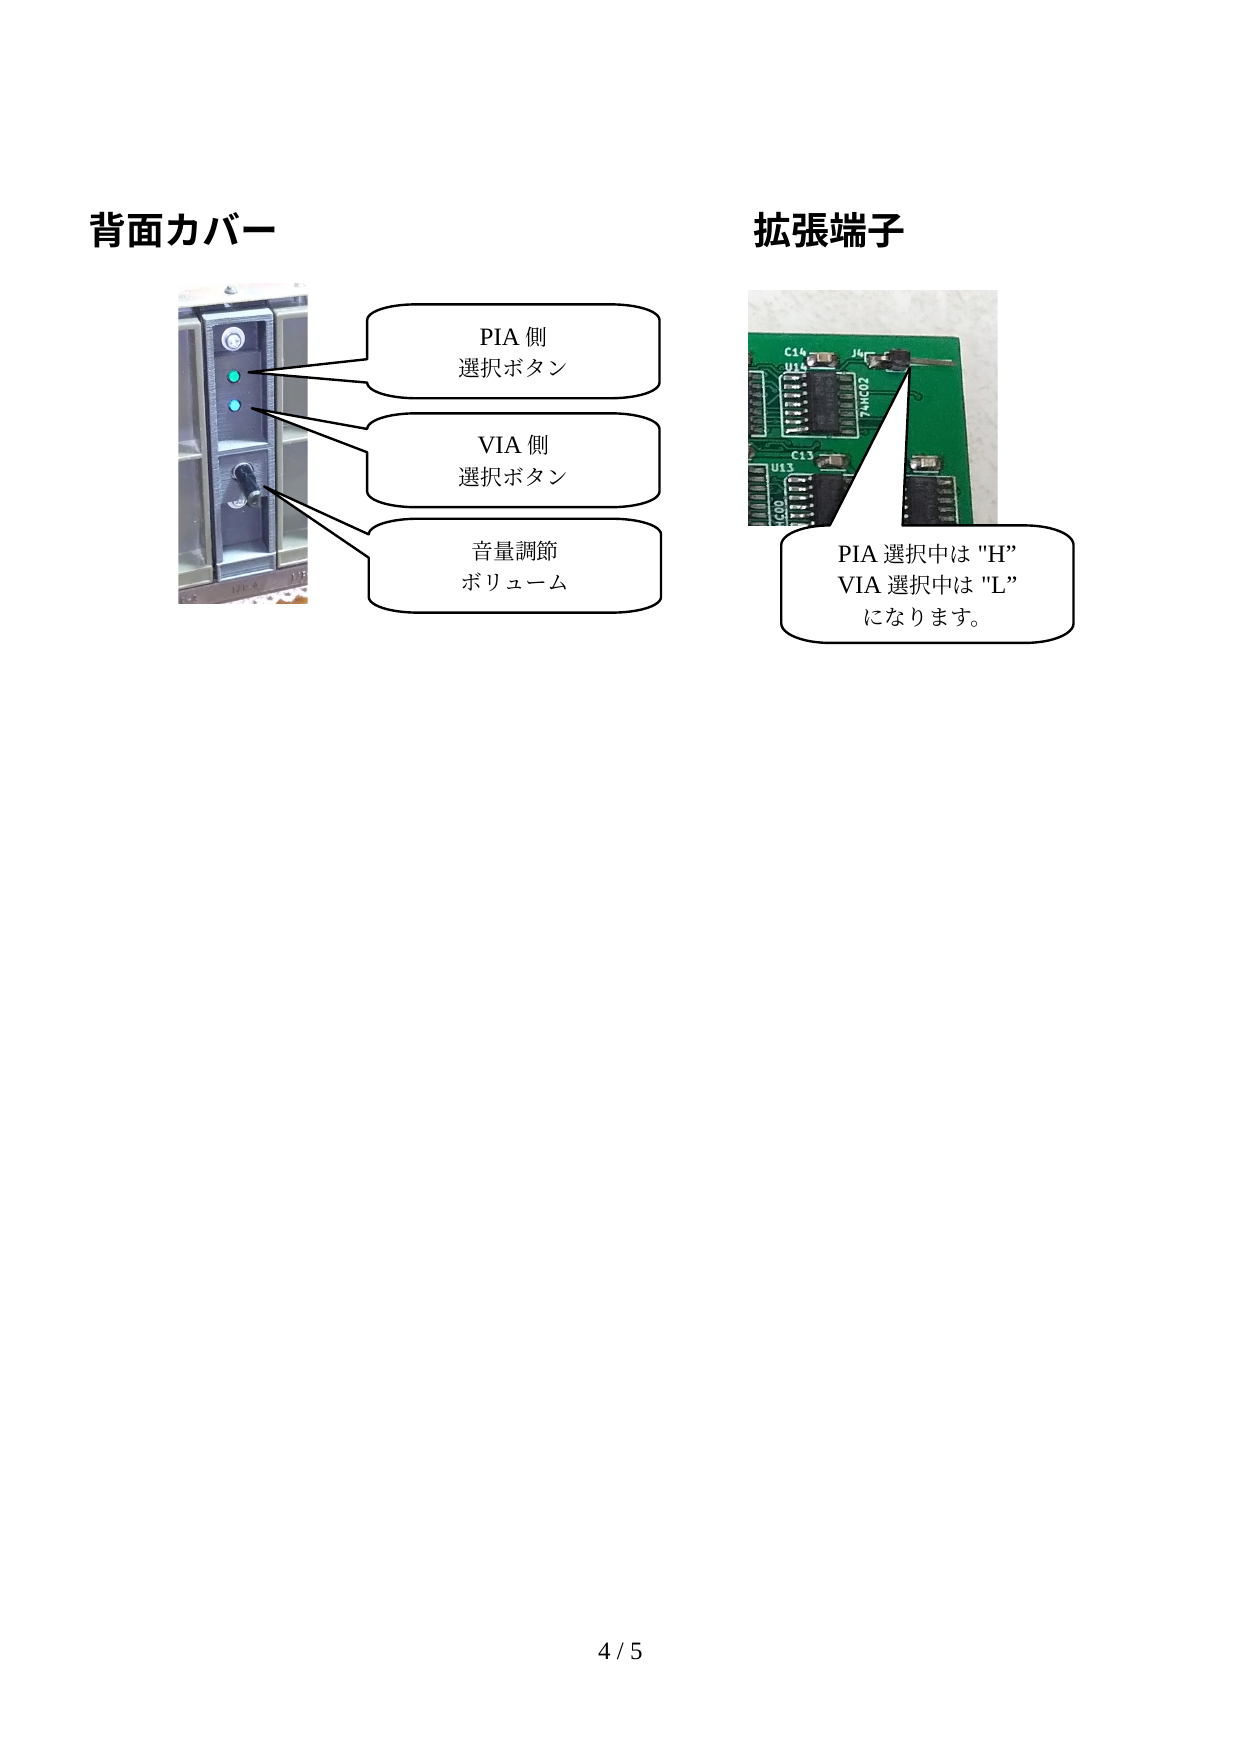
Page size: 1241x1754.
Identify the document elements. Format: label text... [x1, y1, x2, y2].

picture [748, 290, 998, 526]
picture [178, 283, 308, 604]
subtitle 背面カバー 拡張端子 [88, 201, 1152, 256]
